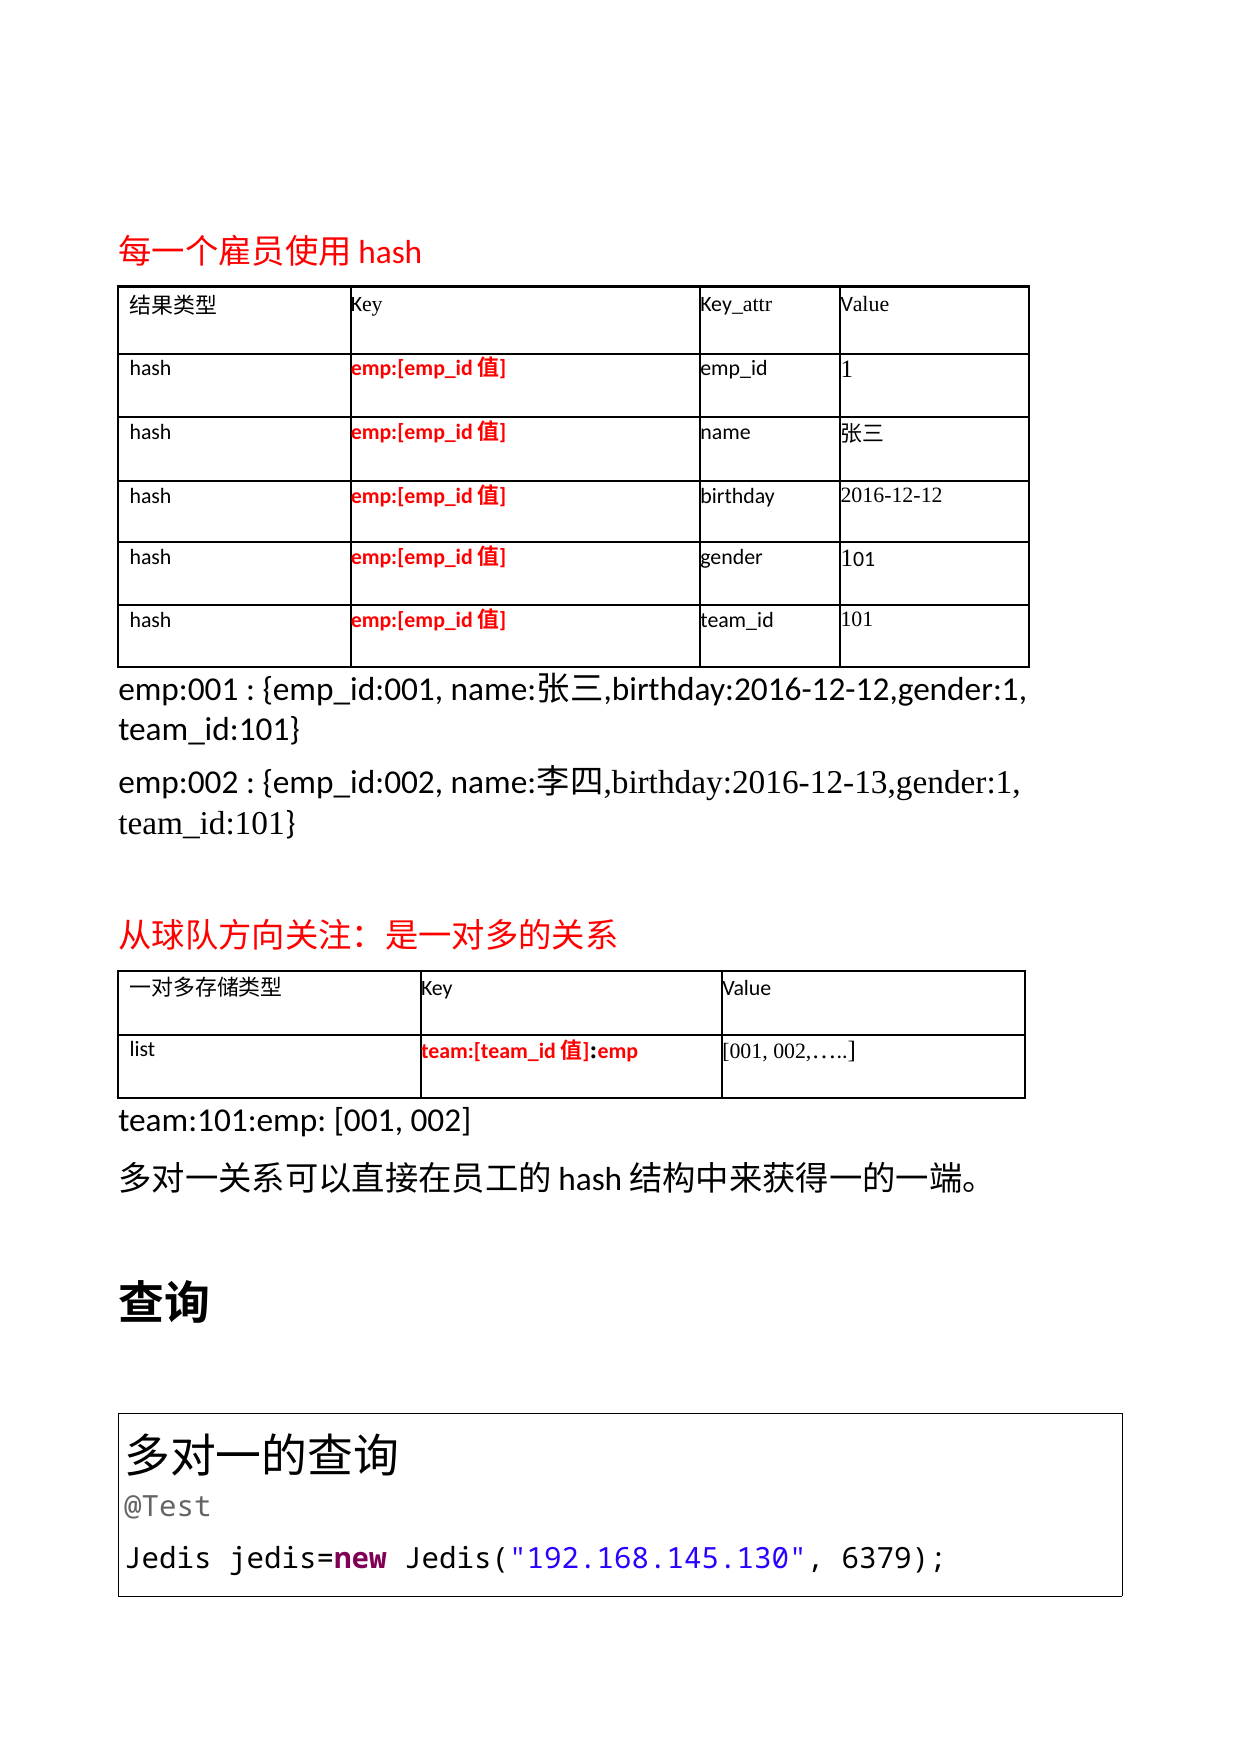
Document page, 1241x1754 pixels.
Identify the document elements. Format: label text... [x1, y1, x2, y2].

table_header 一对多存储类型 [119, 972, 420, 1033]
table_cell 101 [841, 606, 1028, 666]
table_cell [001, 002,…..] [723, 1036, 1024, 1097]
table_cell 1 [841, 355, 1028, 416]
table_cell 张三 [841, 418, 1028, 480]
table_cell hash [119, 355, 350, 416]
table_header Key_attr [701, 288, 839, 352]
text 每一个雇员使用hash [118, 224, 1122, 273]
table_cell hash [119, 482, 350, 541]
table_cell emp:[emp_id值] [352, 355, 699, 416]
table_header Key [352, 288, 699, 352]
text 多对一关系可以直接在员工的hash结构中来获得一的一端。 [118, 1152, 1122, 1200]
table_header 多对一的查询 @Test Jedis jedis=new Jedis("192.168.145.130", 6379); [119, 1414, 1122, 1596]
table_cell emp:[emp_id值] [352, 418, 699, 480]
table_cell 2016-12-12 [841, 482, 1028, 541]
table_header Key [422, 972, 721, 1033]
text 从球队方向关注：是一对多的关系 [118, 909, 1122, 957]
table_cell hash [119, 606, 350, 666]
text team:101:emp: [001, 002] [118, 1099, 1122, 1139]
table_header 结果类型 [119, 288, 350, 352]
table_cell hash [119, 418, 350, 480]
table_header Value [723, 972, 1024, 1033]
table_cell emp_id [701, 355, 839, 416]
table_cell name [701, 418, 839, 480]
table_cell emp:[emp_id值] [352, 606, 699, 666]
table_cell emp:[emp_id值] [352, 543, 699, 604]
table_cell team_id [701, 606, 839, 666]
text emp:002 : {emp_id:002, name:李四,birthday:2016-12-13,gender:1, team_id:101} [118, 762, 1122, 843]
text 查询 [118, 1266, 1122, 1332]
table_header Value [841, 288, 1028, 352]
table_cell list [119, 1036, 420, 1097]
table_cell 101 [841, 543, 1028, 604]
table_cell hash [119, 543, 350, 604]
table_cell team:[team_id值]:emp [422, 1036, 721, 1097]
table_cell birthday [701, 482, 839, 541]
table_cell gender [701, 543, 839, 604]
text emp:001 : {emp_id:001, name:张三,birthday:2016-12-12,gender:1, team_id:101} [118, 668, 1122, 749]
table_cell emp:[emp_id值] [352, 482, 699, 541]
